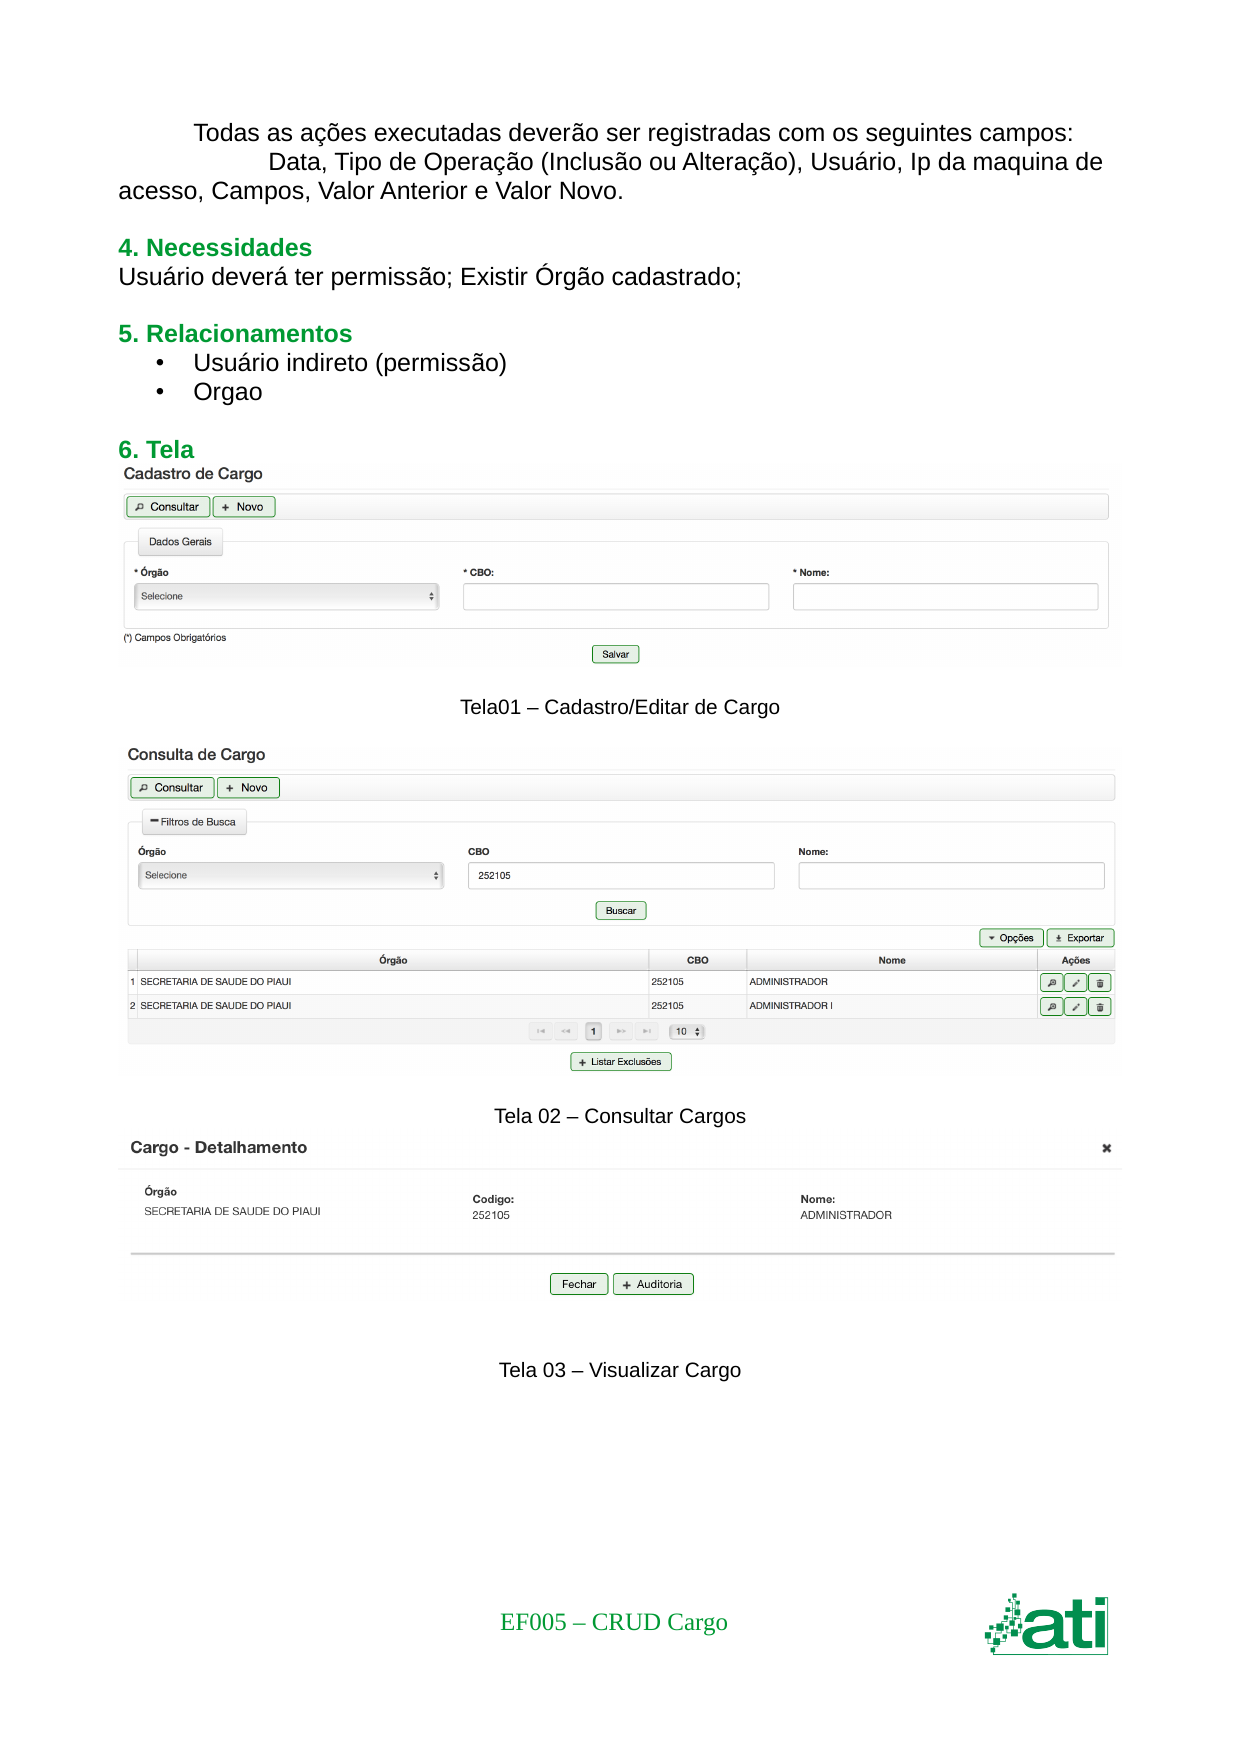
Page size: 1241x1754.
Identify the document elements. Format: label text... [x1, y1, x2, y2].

text Tela 03 – Visualizar Cargo [118, 1358, 1122, 1382]
text Todas as ações executadas deverão ser registradas com os seguintes campos: [118, 118, 1122, 147]
text Data, Tipo de Operação (Inclusão ou Alteração), Usuário, Ip da maquina de acesso, Campos, Valor Anterior e Valor Novo. [118, 147, 1122, 204]
picture [980, 1589, 1113, 1660]
text 6. Tela [118, 434, 1122, 463]
picture [118, 747, 1123, 1076]
text Tela 02 – Consultar Cargos [118, 1104, 1122, 1128]
list Orgao [156, 377, 1122, 406]
text 5. Relacionamentos [118, 319, 1122, 348]
text Usuário deverá ter permissão; Existir Órgão cadastrado; [118, 262, 1122, 291]
text Tela01 – Cadastro/Editar de Cargo [118, 695, 1122, 719]
picture [118, 463, 1123, 667]
text 4. Necessidades [118, 233, 1122, 262]
list Usuário indireto (permissão) [156, 348, 1122, 377]
picture [118, 1128, 1123, 1301]
